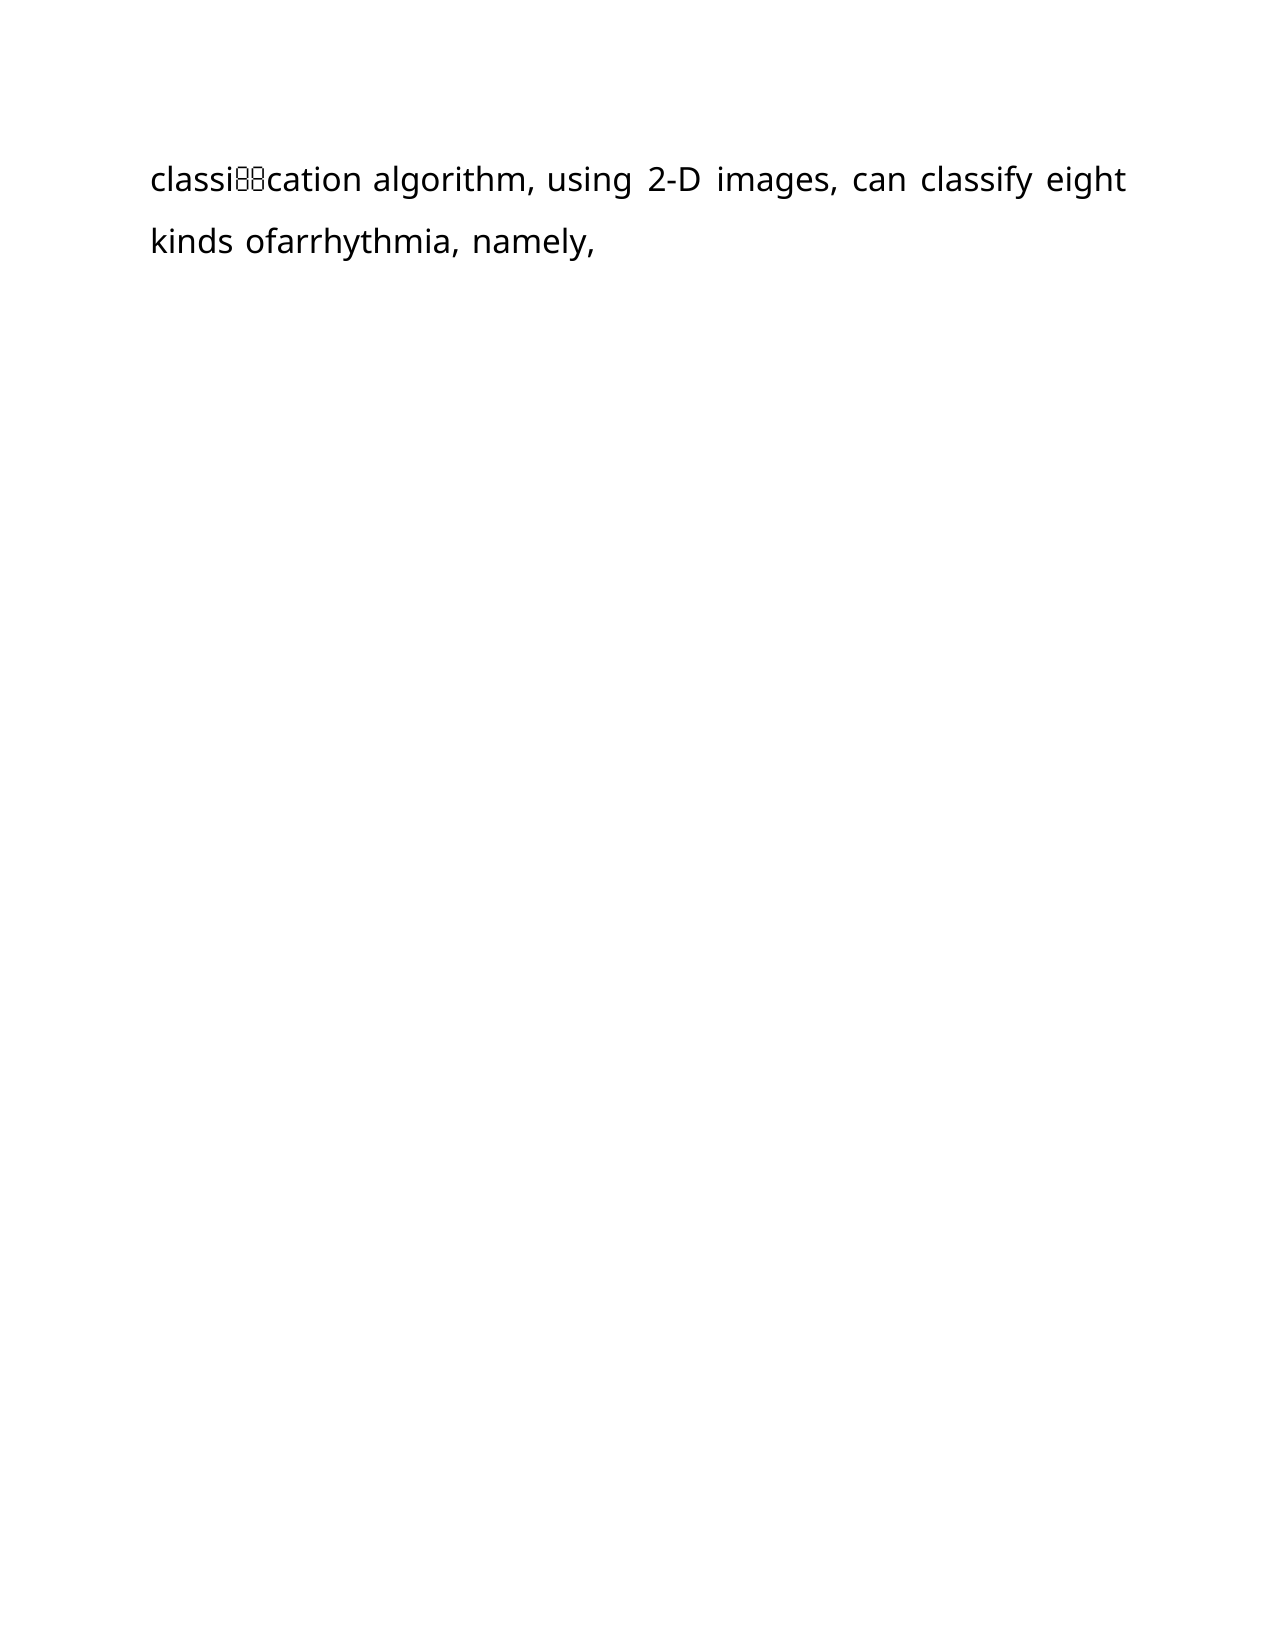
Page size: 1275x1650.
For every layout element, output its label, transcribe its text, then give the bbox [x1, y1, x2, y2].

text classication algorithm, using 2-D images, can classify eight kinds ofarrhythmia, namely, [150, 156, 1126, 263]
